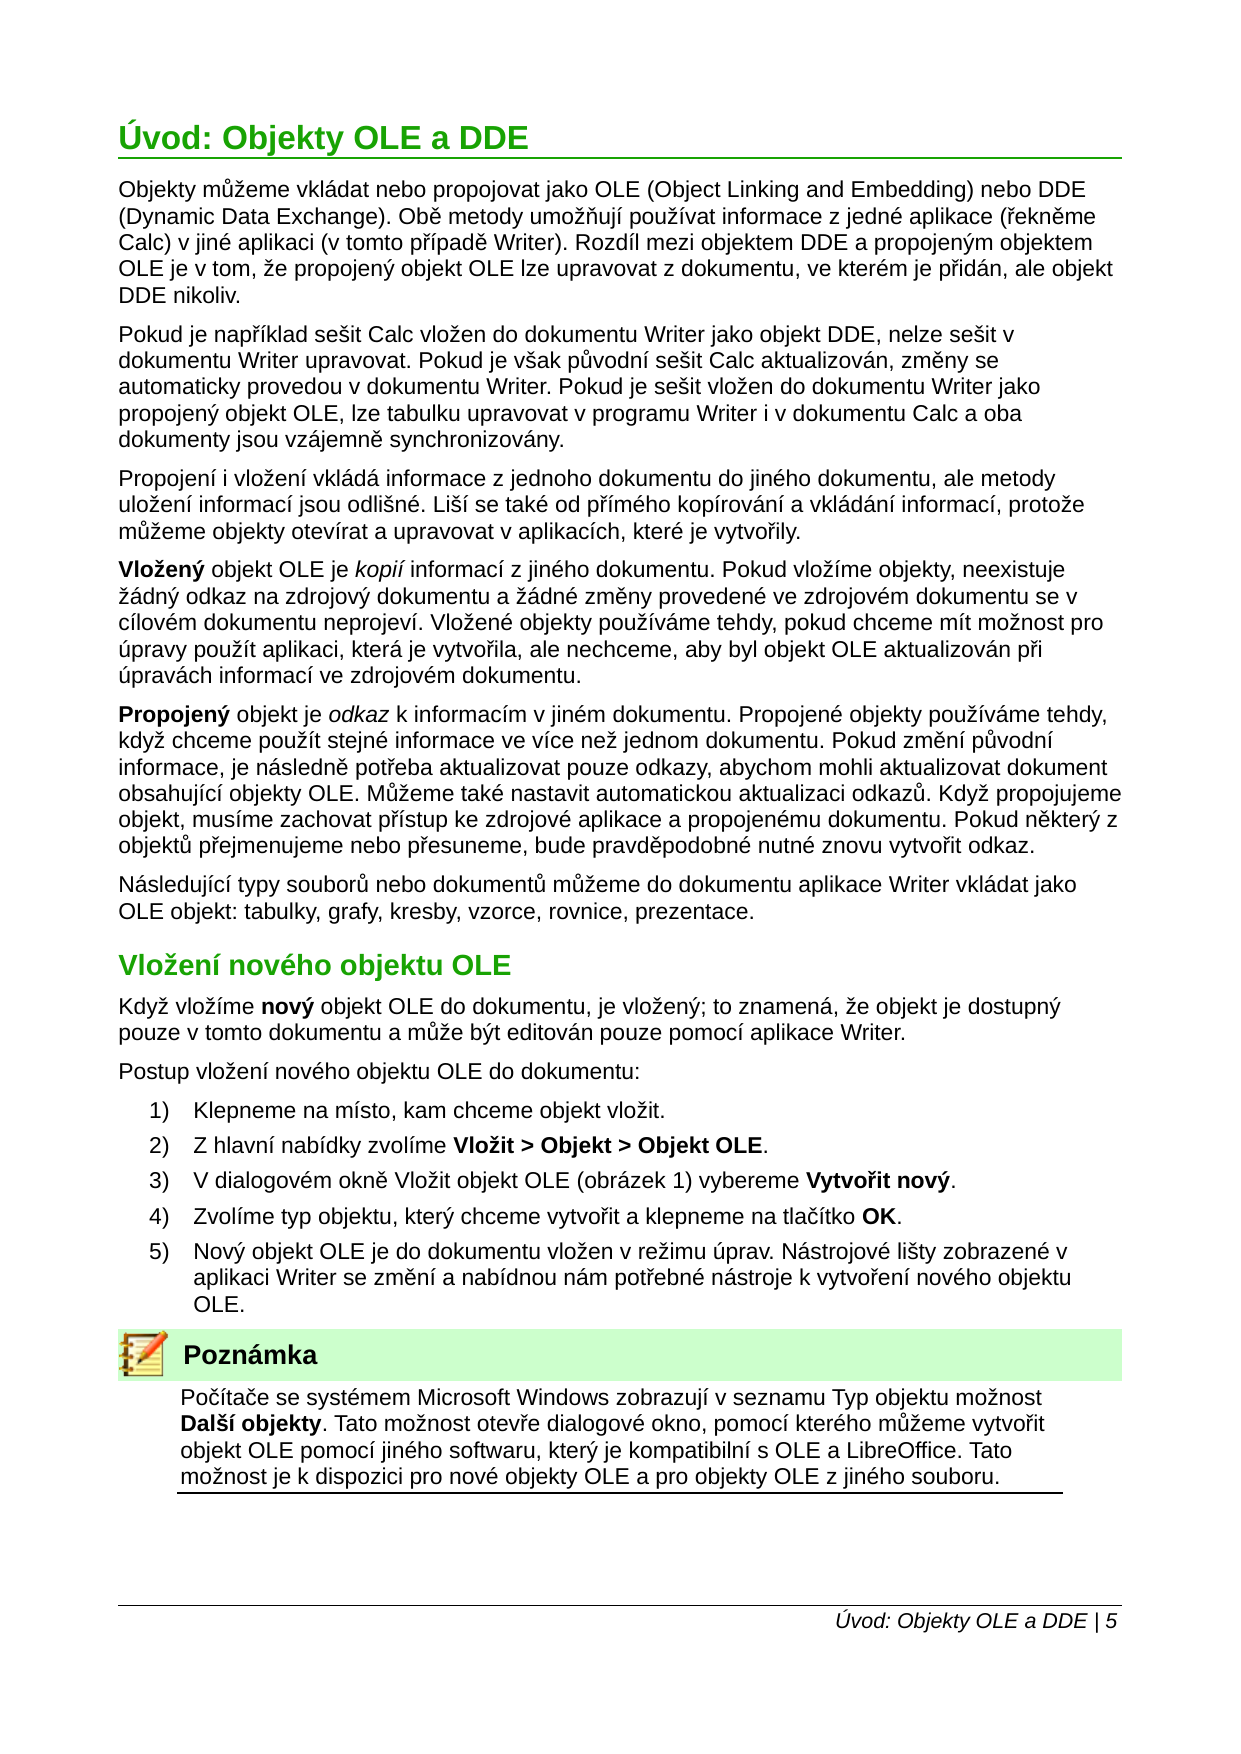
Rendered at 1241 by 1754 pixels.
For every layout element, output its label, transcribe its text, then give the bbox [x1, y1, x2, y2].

list Zvolíme typ objektu, který chceme vytvořit a klepneme na tlačítko OK. [169, 1203, 1122, 1229]
list Propojení i vložení vkládá informace z jednoho dokumentu do jiného dokumentu, ale metody uložení informací jsou odlišné. Liší se také od přímého kopírování a vkládání informací, protože můžeme objekty otevírat a upravovat v aplikacích, které je vytvořily. [118, 465, 1122, 544]
list Postup vložení nového objektu OLE do dokumentu: [118, 1058, 1122, 1084]
list Vložený objekt OLE je kopií informací z jiného dokumentu. Pokud vložíme objekty, neexistuje žádný odkaz na zdrojový dokumentu a žádné změny provedené ve zdrojovém dokumentu se v cílovém dokumentu neprojeví. Vložené objekty používáme tehdy, pokud chceme mít možnost pro úpravy použít aplikaci, která je vytvořila, ale nechceme, aby byl objekt OLE aktualizován při úpravách informací ve zdrojovém dokumentu. [118, 556, 1122, 688]
subtitle Vložení nového objektu OLE [118, 948, 1122, 981]
text Když vložíme nový objekt OLE do dokumentu, je vložený; to znamená, že objekt je dostupný pouze v tomto dokumentu a může být editován pouze pomocí aplikace Writer. [118, 993, 1122, 1046]
list Následující typy souborů nebo dokumentů můžeme do dokumentu aplikace Writer vkládat jako OLE objekt: tabulky, grafy, kresby, vzorce, rovnice, prezentace. [118, 871, 1122, 924]
picture [119, 1329, 170, 1380]
list Propojený objekt je odkaz k informacím v jiném dokumentu. Propojené objekty používáme tehdy, když chceme použít stejné informace ve více než jednom dokumentu. Pokud změní původní informace, je následně potřeba aktualizovat pouze odkazy, abychom mohli aktualizovat dokument obsahující objekty OLE. Můžeme také nastavit automatickou aktualizaci odkazů. Když propojujeme objekt, musíme zachovat přístup ke zdrojové aplikace a propojenému dokumentu. Pokud některý z objektů přejmenujeme nebo přesuneme, bude pravděpodobné nutné znovu vytvořit odkaz. [118, 701, 1122, 859]
list Klepneme na místo, kam chceme objekt vložit. [169, 1097, 1122, 1123]
text Počítače se systémem Microsoft Windows zobrazují v seznamu Typ objektu možnost Další objekty. Tato možnost otevře dialogové okno, pomocí kterého můžeme vytvořit objekt OLE pomocí jiného softwaru, který je kompatibilní s OLE a LibreOffice. Tato možnost je k dispozici pro nové objekty OLE a pro objekty OLE z jiného souboru. [177, 1381, 1063, 1492]
text Objekty můžeme vkládat nebo propojovat jako OLE (Object Linking and Embedding) nebo DDE (Dynamic Data Exchange). Obě metody umožňují používat informace z jedné aplikace (řekněme Calc) v jiné aplikaci (v tomto případě Writer). Rozdíl mezi objektem DDE a propojeným objektem OLE je v tom, že propojený objekt OLE lze upravovat z dokumentu, ve kterém je přidán, ale objekt DDE nikoliv. [118, 176, 1122, 308]
list Nový objekt OLE je do dokumentu vložen v režimu úprav. Nástrojové lišty zobrazené v aplikaci Writer se změní a nabídnou nám potřebné nástroje k vytvoření nového objektu OLE. [169, 1238, 1122, 1317]
text Pokud je například sešit Calc vložen do dokumentu Writer jako objekt DDE, nelze sešit v dokumentu Writer upravovat. Pokud je však původní sešit Calc aktualizován, změny se automaticky provedou v dokumentu Writer. Pokud je sešit vložen do dokumentu Writer jako propojený objekt OLE, lze tabulku upravovat v programu Writer i v dokumentu Calc a oba dokumenty jsou vzájemně synchronizovány. [118, 321, 1122, 452]
list V dialogovém okně Vložit objekt OLE (obrázek 1) vybereme Vytvořit nový. [169, 1167, 1122, 1194]
list Z hlavní nabídky zvolíme Vložit > Objekt > Objekt OLE. [169, 1132, 1122, 1159]
subtitle Úvod: Objekty OLE a DDE [118, 118, 1122, 157]
subtitle Poznámka [118, 1329, 1122, 1381]
